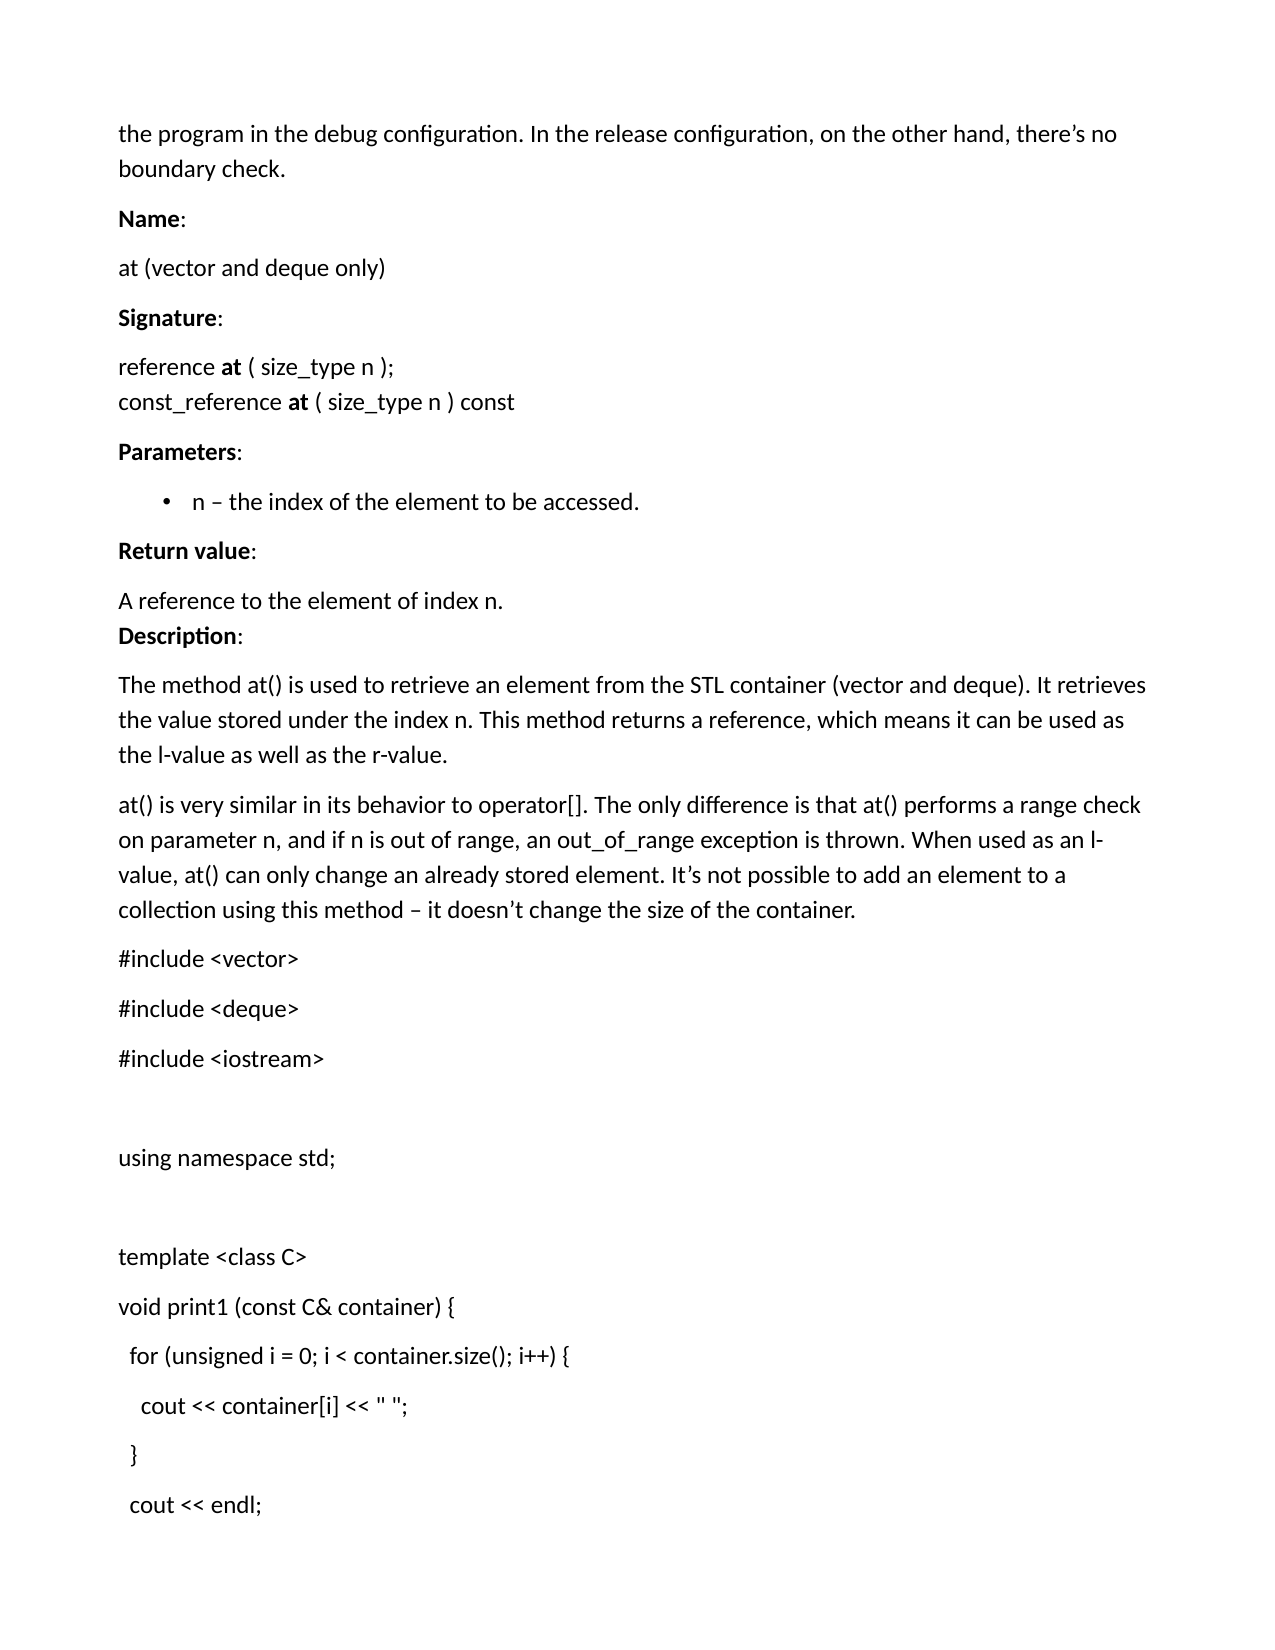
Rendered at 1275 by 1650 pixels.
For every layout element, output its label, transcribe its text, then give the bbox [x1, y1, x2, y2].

text the program in the debug configuration. In the release configuration, on the other hand, there’s no boundary check. [118, 118, 1157, 184]
text The method at() is used to retrieve an element from the STL container (vector and deque). It retrieves the value stored under the index n. This method returns a reference, which means it can be used as the l-value as well as the r-value. [118, 669, 1157, 770]
text void print1 (const C& container) { [118, 1291, 1157, 1321]
text cout << endl; [118, 1489, 1157, 1519]
text at (vector and deque only) [118, 252, 1157, 283]
text #include <vector> [118, 943, 1157, 974]
text template <class C> [118, 1241, 1157, 1272]
text for (unsigned i = 0; i < container.size(); i++) { [118, 1340, 1157, 1371]
text #include <iostream> [118, 1043, 1157, 1073]
text } [118, 1439, 1157, 1470]
text Parameters: [118, 436, 1157, 467]
text cout << container[i] << " "; [118, 1390, 1157, 1420]
text at() is very similar in its behavior to operator[]. The only difference is that at() performs a range check on parameter n, and if n is out of range, an out_of_range exception is thrown. When used as an l-value, at() can only change an already stored element. It’s not possible to add an element to a collection using this method – it doesn’t change the size of the container. [118, 789, 1157, 924]
text A reference to the element of index n. Description: [118, 585, 1157, 650]
text Name: [118, 203, 1157, 233]
text using namespace std; [118, 1142, 1157, 1172]
text #include <deque> [118, 993, 1157, 1024]
list n – the index of the element to be accessed. [162, 486, 1157, 516]
text reference at ( size_type n ); const_reference at ( size_type n ) const [118, 351, 1157, 417]
text Return value: [118, 535, 1157, 566]
text Signature: [118, 302, 1157, 332]
